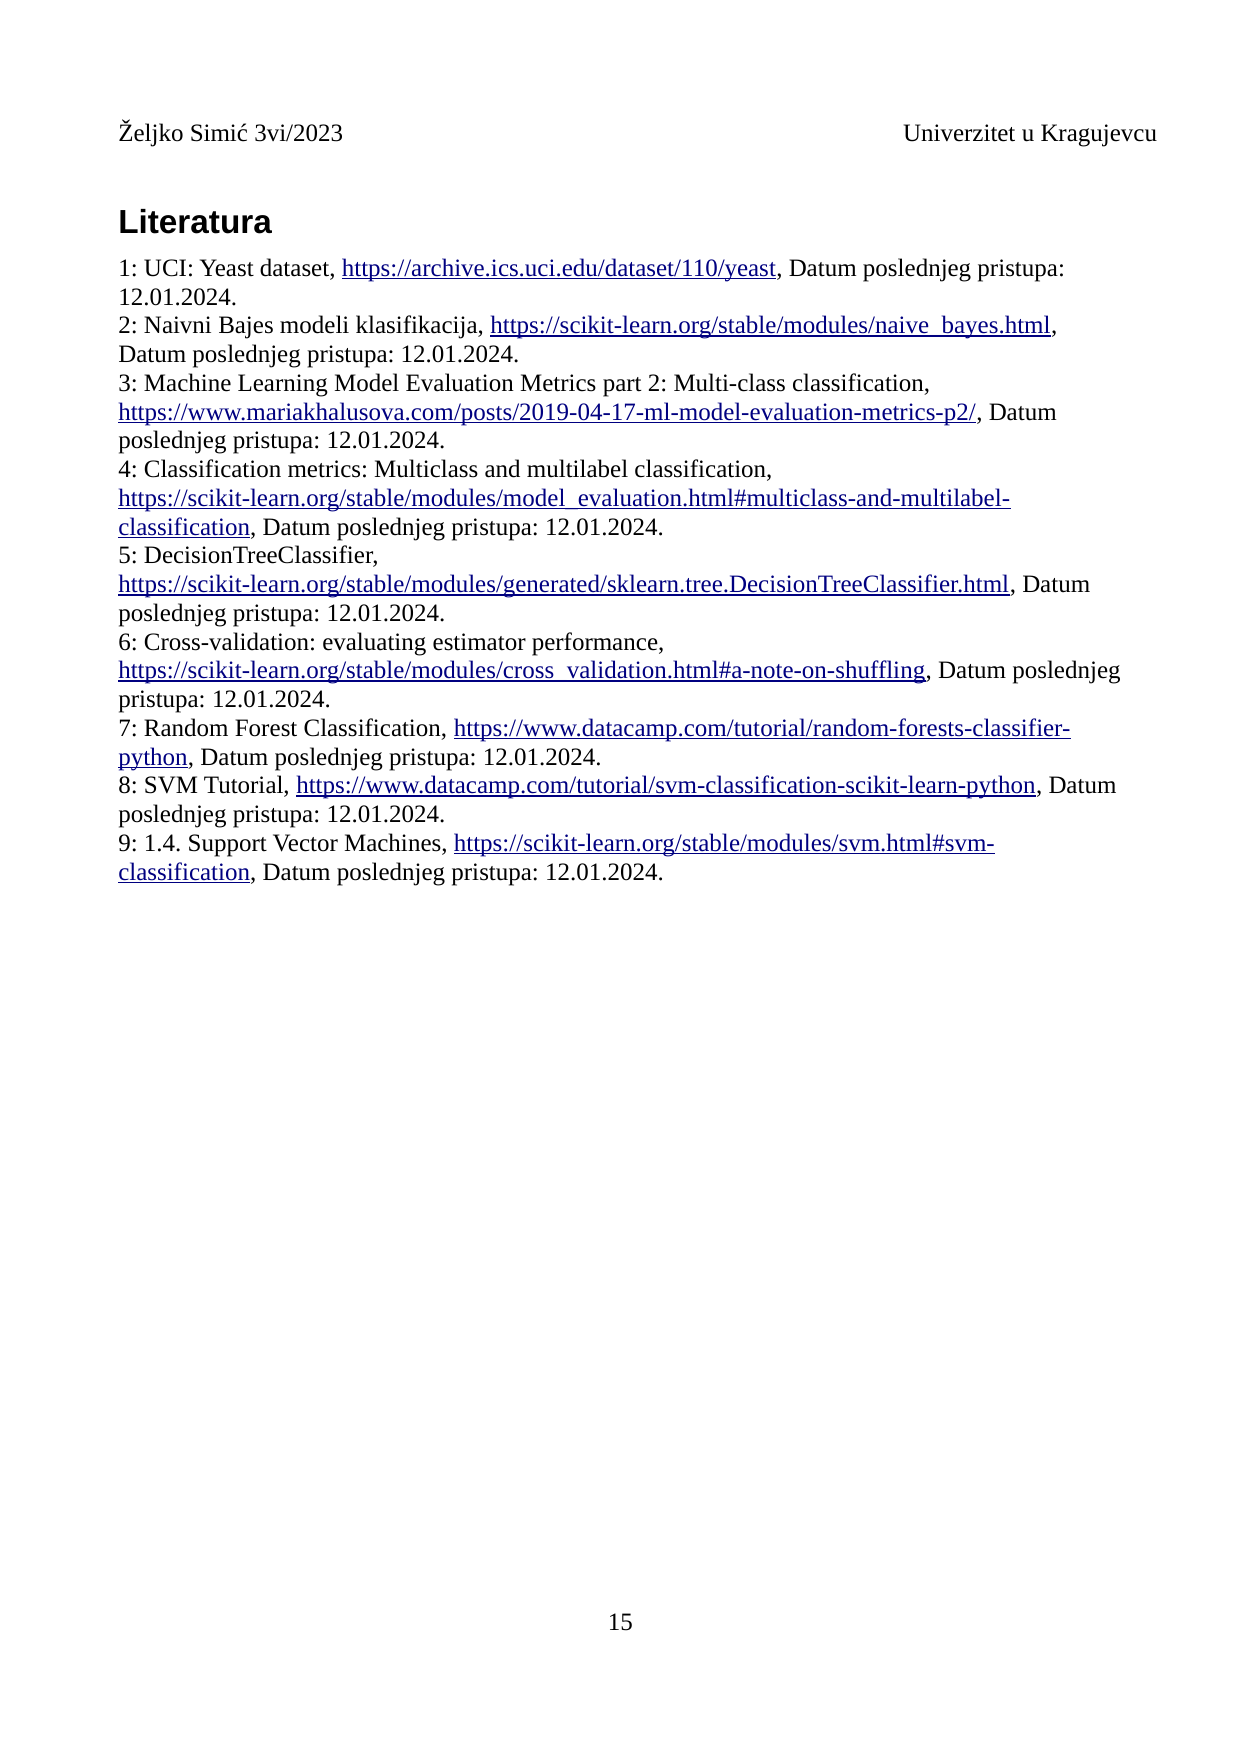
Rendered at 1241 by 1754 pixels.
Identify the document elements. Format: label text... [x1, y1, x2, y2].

text 1: UCI: Yeast dataset, https://archive.ics.uci.edu/dataset/110/yeast, Datum poslednjeg pristupa: 12.01.2024. [118, 253, 1122, 310]
text 6: Cross-validation: evaluating estimator performance, https://scikit-learn.org/stable/modules/cross_validation.html#a-note-on-shuffling, Datum poslednjeg pristupa: 12.01.2024. [118, 627, 1122, 713]
text 9: 1.4. Support Vector Machines, https://scikit-learn.org/stable/modules/svm.html#svm-classification, Datum poslednjeg pristupa: 12.01.2024. [118, 828, 1122, 885]
text 5: DecisionTreeClassifier, https://scikit-learn.org/stable/modules/generated/sklearn.tree.DecisionTreeClassifier.html, Datum poslednjeg pristupa: 12.01.2024. [118, 540, 1122, 627]
text 4: Classification metrics: Multiclass and multilabel classification, https://scikit-learn.org/stable/modules/model_evaluation.html#multiclass-and-multilabel-classification, Datum poslednjeg pristupa: 12.01.2024. [118, 454, 1122, 540]
text 3: Machine Learning Model Evaluation Metrics part 2: Multi-class classification, https://www.mariakhalusova.com/posts/2019-04-17-ml-model-evaluation-metrics-p2/, Datum poslednjeg pristupa: 12.01.2024. [118, 368, 1122, 454]
text 7: Random Forest Classification, https://www.datacamp.com/tutorial/random-forests-classifier-python, Datum poslednjeg pristupa: 12.01.2024. [118, 713, 1122, 770]
text 8: SVM Tutorial, https://www.datacamp.com/tutorial/svm-classification-scikit-learn-python, Datum poslednjeg pristupa: 12.01.2024. [118, 770, 1122, 828]
subtitle Literatura [118, 202, 1122, 240]
text 2: Naivni Bajes modeli klasifikacija, https://scikit-learn.org/stable/modules/naive_bayes.html, Datum poslednjeg pristupa: 12.01.2024. [118, 310, 1122, 368]
